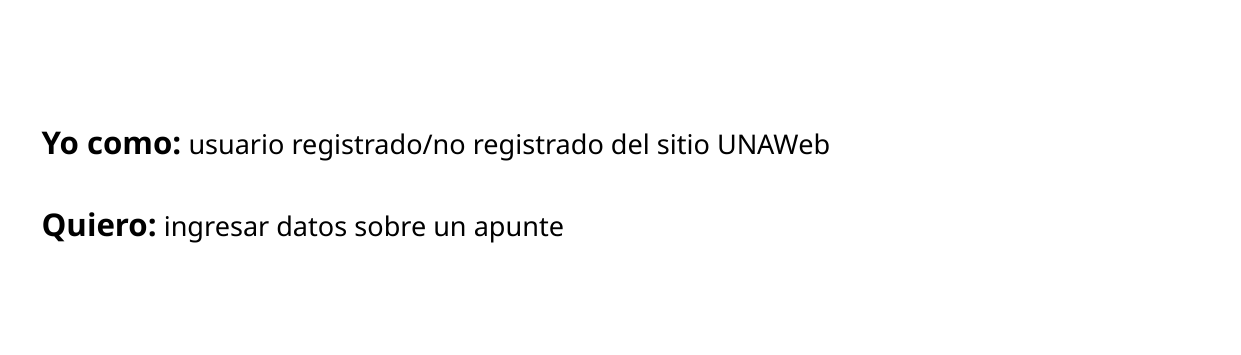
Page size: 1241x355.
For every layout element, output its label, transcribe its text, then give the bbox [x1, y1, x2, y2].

text Quiero: ingresar datos sobre un apunte [41, 203, 1199, 246]
text Yo como: usuario registrado/no registrado del sitio UNAWeb [41, 121, 1199, 163]
